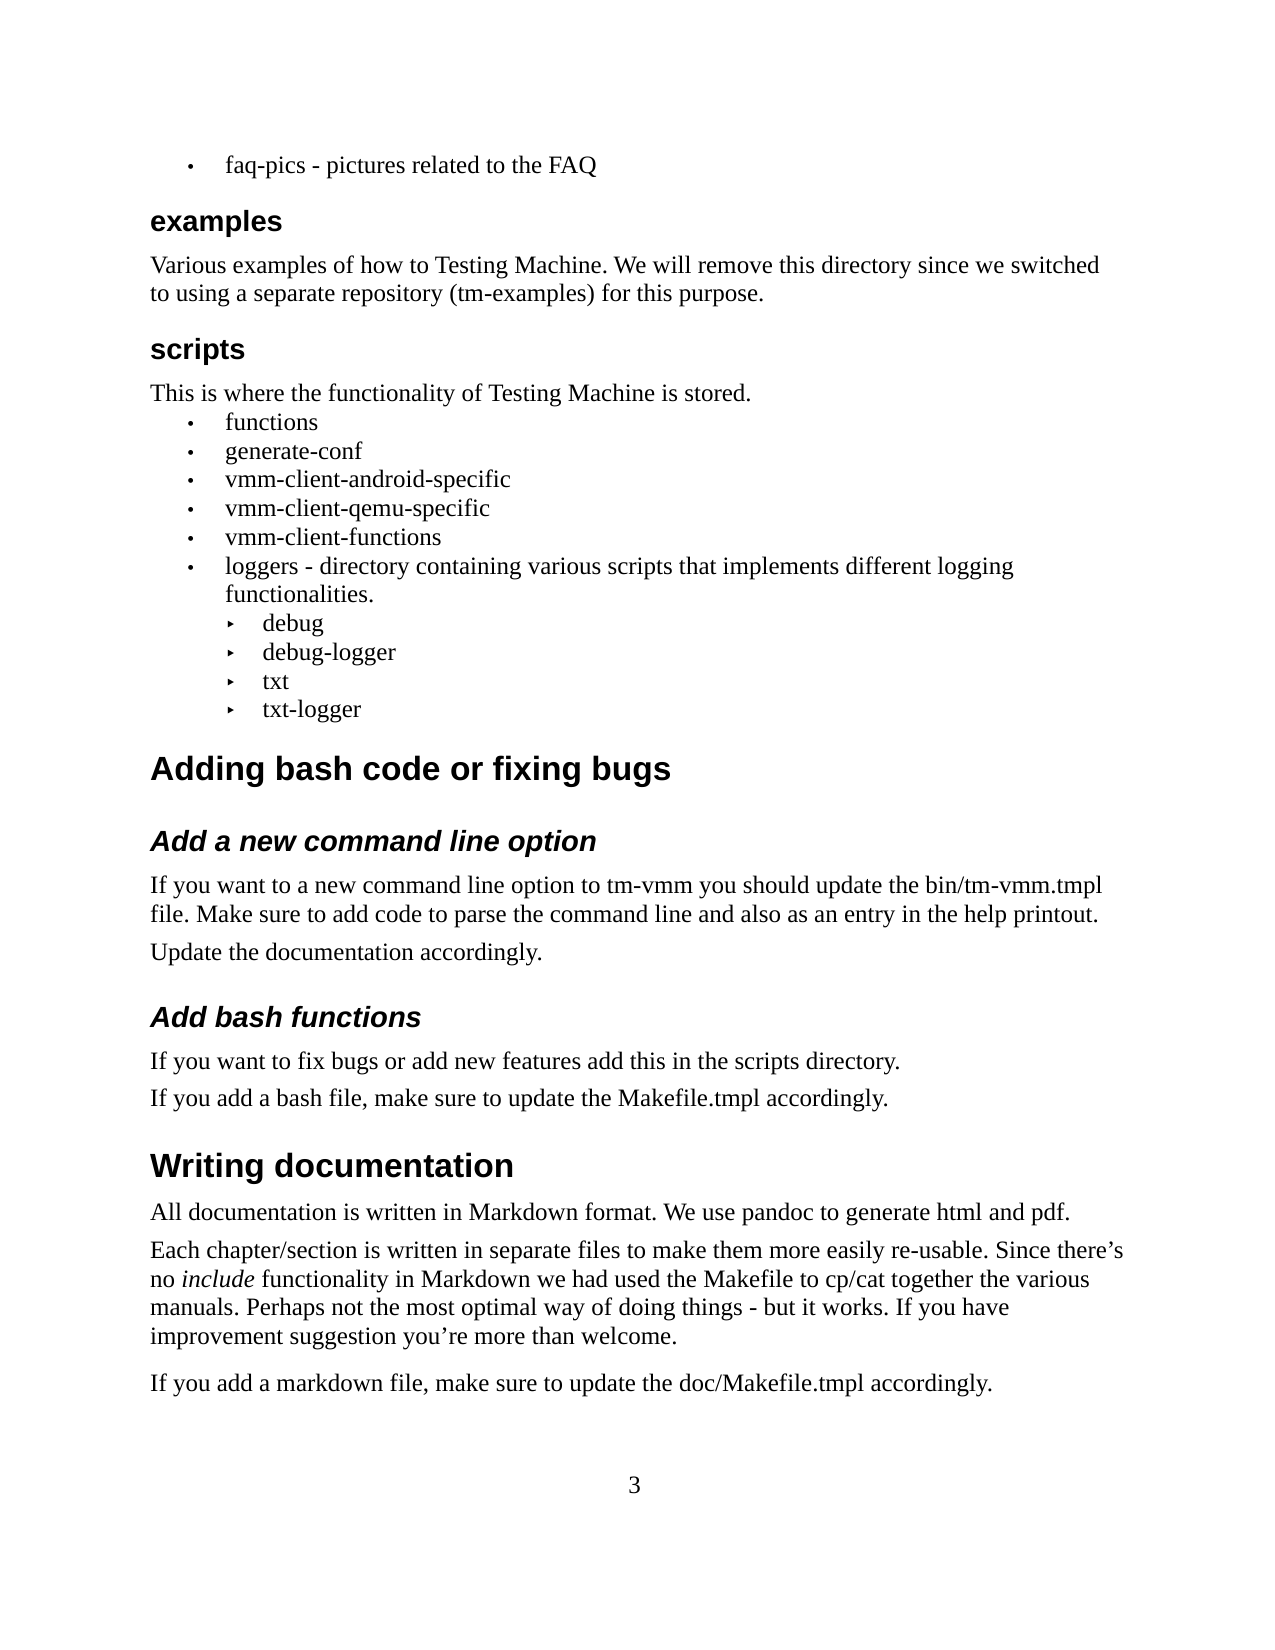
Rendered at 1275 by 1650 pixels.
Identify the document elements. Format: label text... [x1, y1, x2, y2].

list vmm-client-qemu-specific [187, 493, 1125, 522]
list debug-logger [225, 637, 1125, 666]
text All documentation is written in Markdown format. We use pandoc to generate html and pdf. [150, 1197, 1125, 1226]
text This is where the functionality of Testing Machine is stored. [150, 378, 1125, 407]
text If you want to fix bugs or add new features add this in the scripts directory. [150, 1046, 1125, 1074]
list faq-pics - pictures related to the FAQ [187, 150, 1125, 179]
subtitle scripts [150, 332, 1125, 366]
list txt [225, 666, 1125, 694]
list txt-logger [225, 694, 1125, 723]
text If you add a bash file, make sure to update the Makefile.tmpl accordingly. [150, 1083, 1125, 1112]
list loggers - directory containing various scripts that implements different logging functionalities. [187, 551, 1125, 608]
subtitle Adding bash code or fixing bugs [150, 748, 1125, 787]
text If you want to a new command line option to tm-vmm you should update the bin/tm-vmm.tmpl file. Make sure to add code to parse the command line and also as an entry in the help printout. [150, 871, 1125, 928]
list vmm-client-android-specific [187, 464, 1125, 493]
list vmm-client-functions [187, 522, 1125, 551]
list debug [225, 608, 1125, 637]
text Each chapter/section is written in separate files to make them more easily re-usable. Since there’s no include functionality in Markdown we had used the Makefile to cp/cat together the various manuals. Perhaps not the most optimal way of doing things - but it works. If you have improvement suggestion you’re more than welcome. [150, 1235, 1125, 1350]
list generate-conf [187, 436, 1125, 464]
subtitle examples [150, 204, 1125, 237]
text Update the documentation accordingly. [150, 937, 1125, 966]
subtitle Add bash functions [150, 1000, 1125, 1033]
list functions [187, 407, 1125, 436]
text Various examples of how to Testing Machine. We will remove this directory since we switched to using a separate repository (tm-examples) for this purpose. [150, 250, 1125, 307]
subtitle Writing documentation [150, 1146, 1125, 1185]
text If you add a markdown file, make sure to update the doc/Makefile.tmpl accordingly. [150, 1368, 1125, 1397]
subtitle Add a new command line option [150, 824, 1125, 858]
